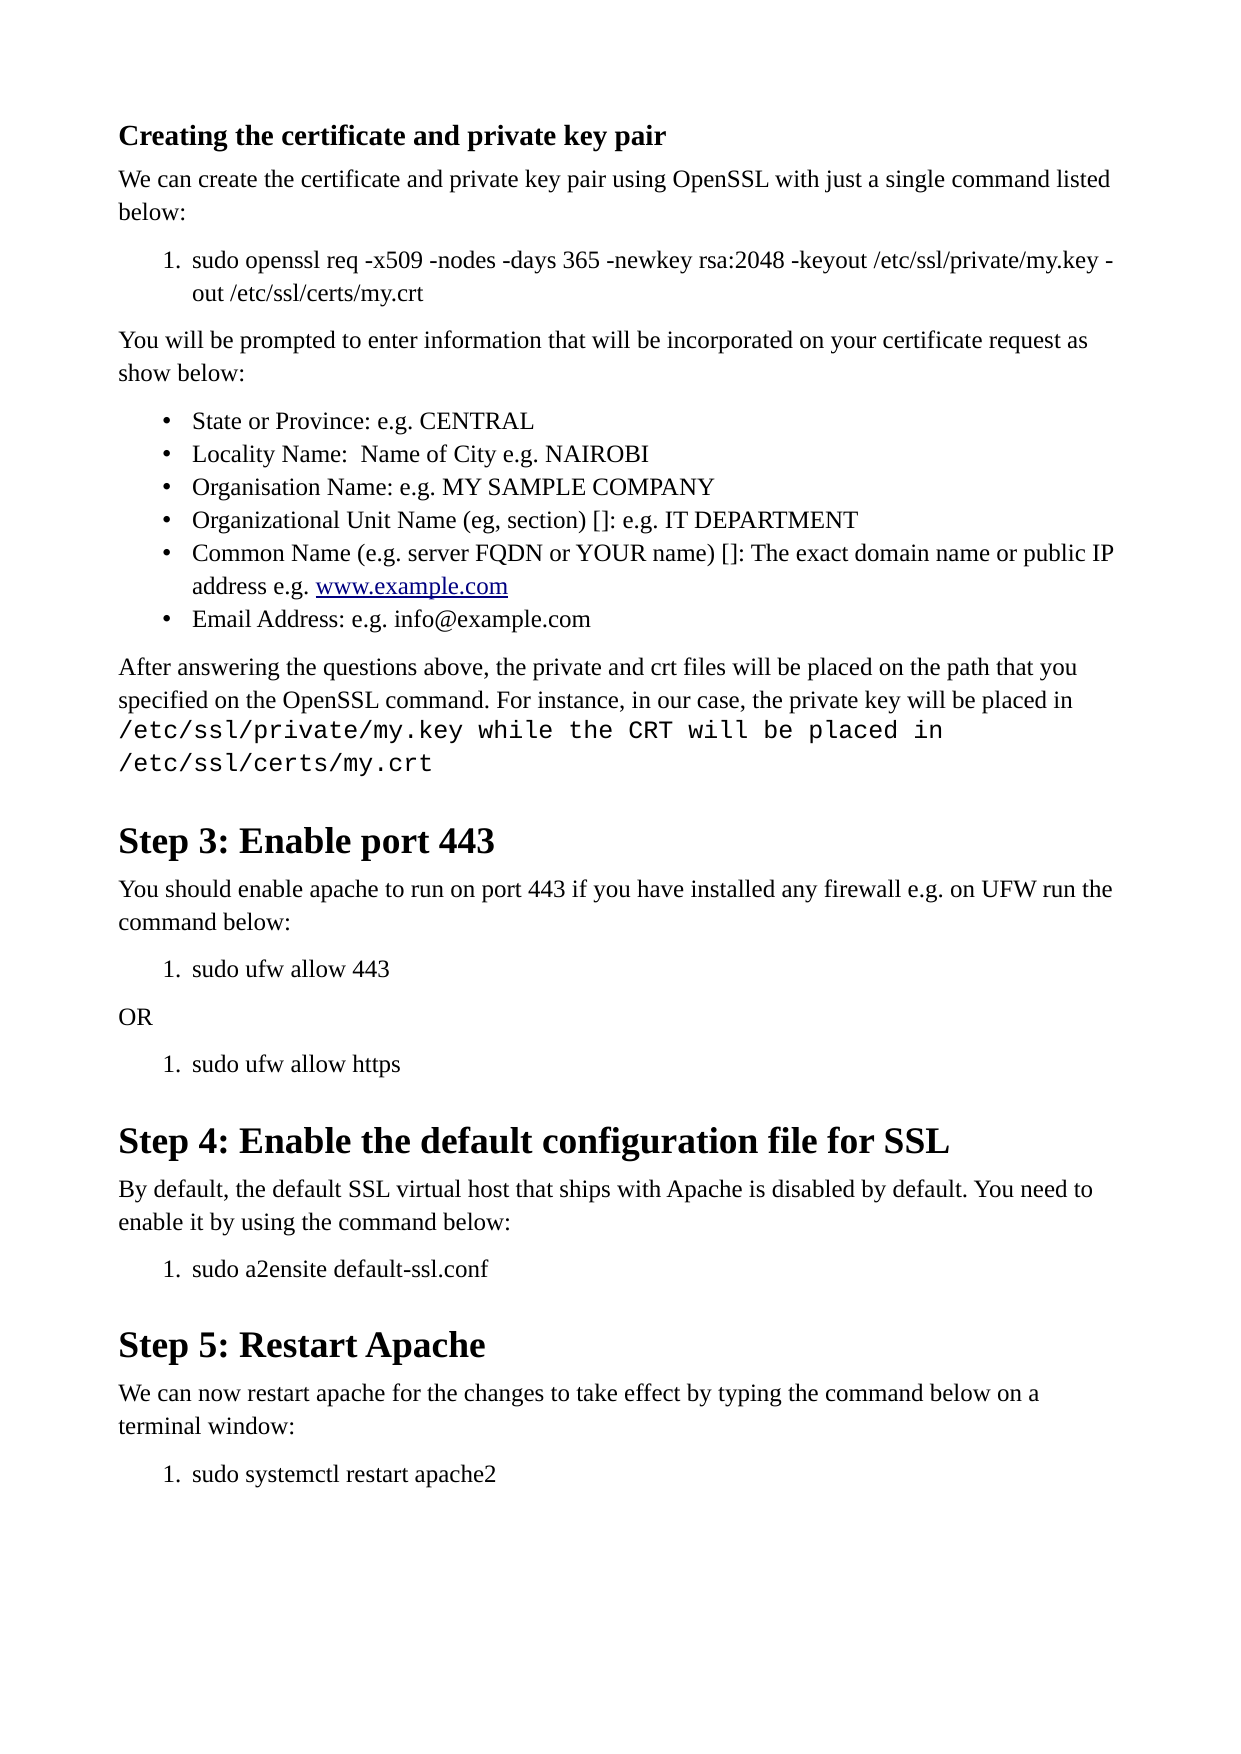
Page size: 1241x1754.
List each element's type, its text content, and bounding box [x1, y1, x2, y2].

list Locality Name: Name of City e.g. NAIROBI [162, 439, 1122, 468]
list sudo systemctl restart apache2 [162, 1459, 1122, 1488]
list Organizational Unit Name (eg, section) []: e.g. IT DEPARTMENT [162, 505, 1122, 534]
list Common Name (e.g. server FQDN or YOUR name) []: The exact domain name or public IP address e.g. www.example.com [162, 538, 1122, 600]
subtitle Step 5: Restart Apache [118, 1323, 1122, 1366]
list sudo a2ensite default-ssl.conf [162, 1254, 1122, 1283]
list State or Province: e.g. CENTRAL [162, 406, 1122, 435]
list Organisation Name: e.g. MY SAMPLE COMPANY [162, 472, 1122, 501]
text OR [118, 1002, 1122, 1031]
subtitle Step 4: Enable the default configuration file for SSL [118, 1118, 1122, 1161]
text You will be prompted to enter information that will be incorporated on your certificate request as show below: [118, 325, 1122, 387]
text We can now restart apache for the changes to take effect by typing the command below on a terminal window: [118, 1378, 1122, 1440]
text After answering the questions above, the private and crt files will be placed on the path that you specified on the OpenSSL command. For instance, in our case, the private key will be placed in /etc/ssl/private/my.key while the CRT will be placed in /etc/ssl/certs/my.crt [118, 652, 1122, 778]
list sudo ufw allow https [162, 1049, 1122, 1078]
list Email Address: e.g. info@example.com [162, 604, 1122, 633]
subtitle Creating the certificate and private key pair [118, 118, 1122, 152]
list sudo openssl req -x509 -nodes -days 365 -newkey rsa:2048 -keyout /etc/ssl/private/my.key -out /etc/ssl/certs/my.crt [162, 245, 1122, 307]
list sudo ufw allow 443 [162, 954, 1122, 983]
subtitle Step 3: Enable port 443 [118, 818, 1122, 861]
text We can create the certificate and private key pair using OpenSSL with just a single command listed below: [118, 164, 1122, 226]
text You should enable apache to run on port 443 if you have installed any firewall e.g. on UFW run the command below: [118, 874, 1122, 936]
text By default, the default SSL virtual host that ships with Apache is disabled by default. You need to enable it by using the command below: [118, 1174, 1122, 1235]
